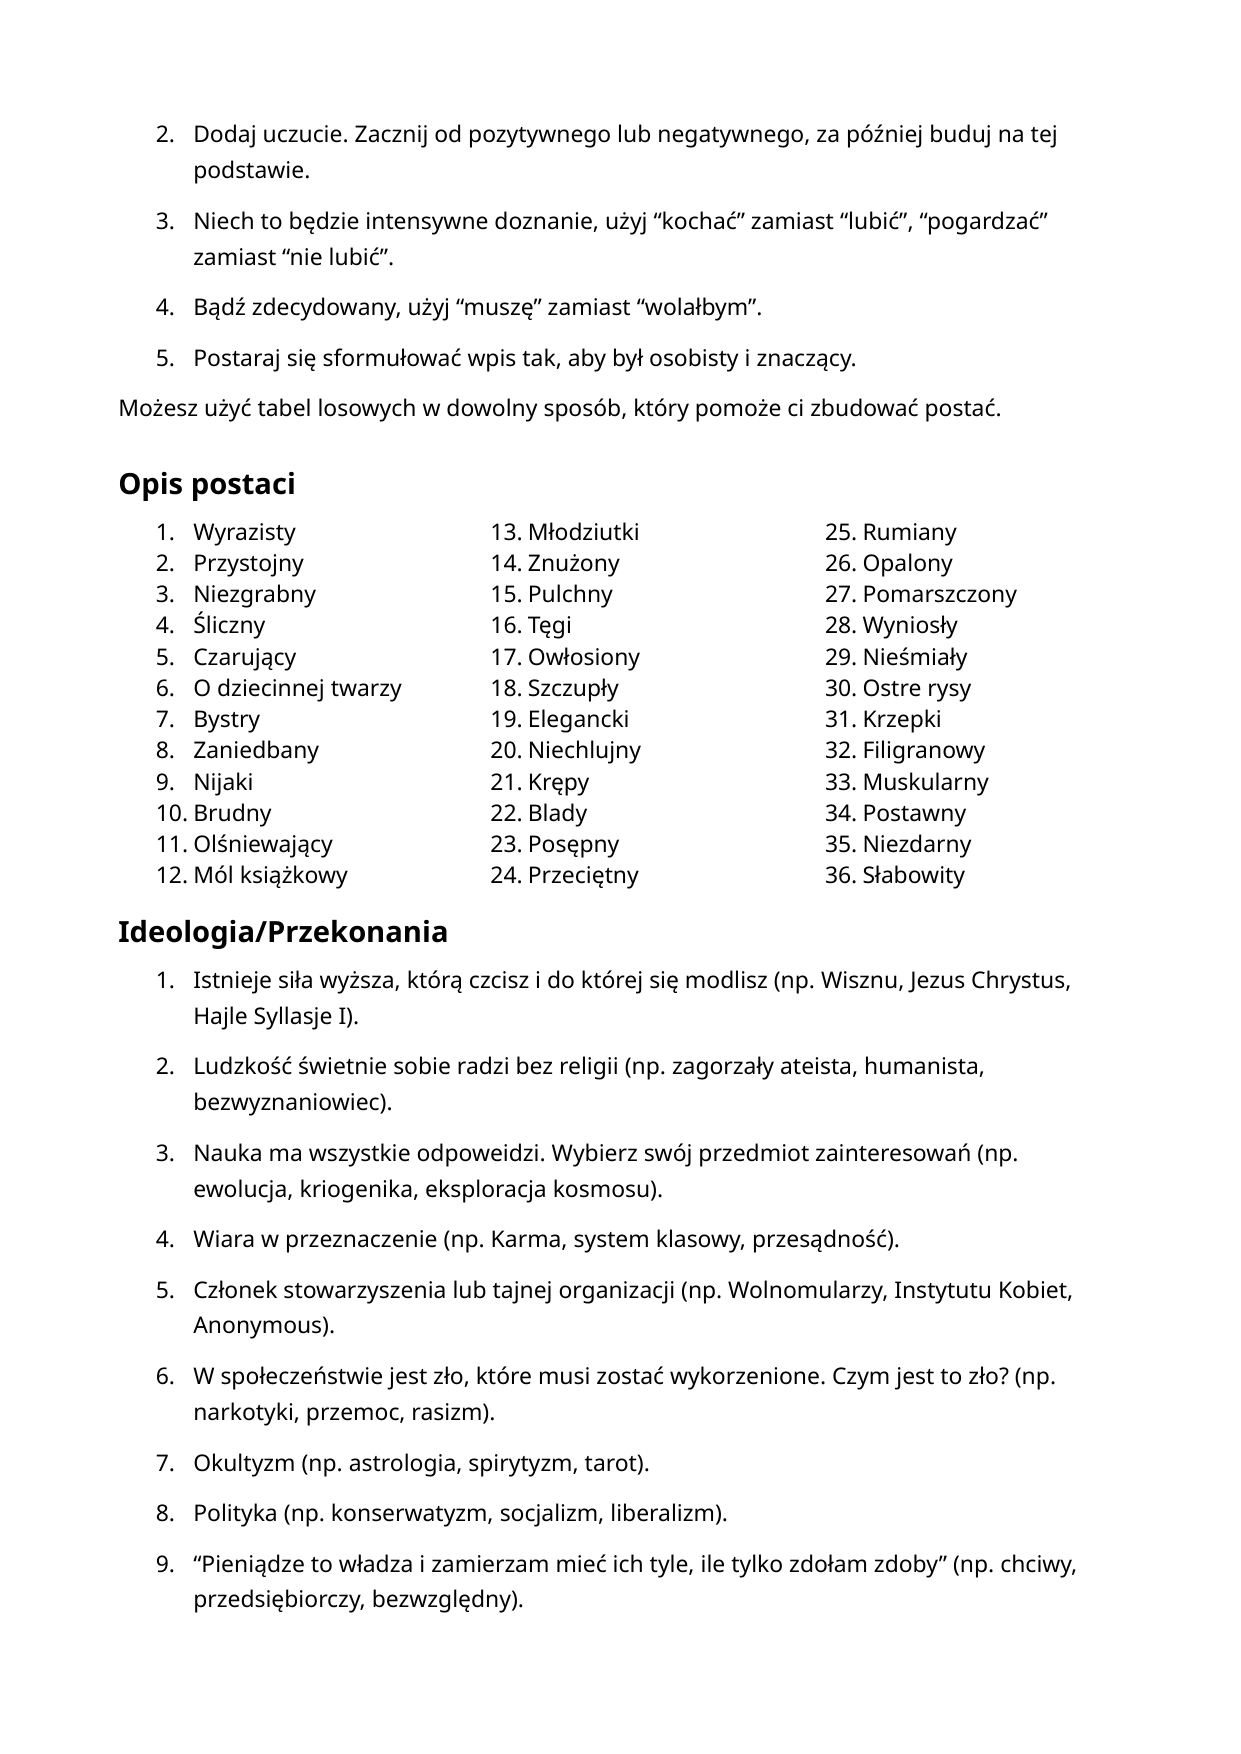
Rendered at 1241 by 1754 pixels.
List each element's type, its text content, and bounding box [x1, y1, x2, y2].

list Nauka ma wszystkie odpoweidzi. Wybierz swój przedmiot zainteresowań (np. ewolucja, kriogenika, eksploracja kosmosu). [156, 1137, 1122, 1204]
list Istnieje siła wyższa, którą czcisz i do której się modlisz (np. Wisznu, Jezus Chrystus, Hajle Syllasje I). [156, 964, 1122, 1031]
list Wyniosły [825, 609, 1122, 641]
list Mól książkowy [156, 859, 453, 891]
list Olśniewający [156, 828, 453, 859]
list Krępy [490, 766, 787, 797]
list Brudny [156, 797, 453, 828]
list Nijaki [156, 766, 453, 797]
list Bądź zdecydowany, użyj “muszę” zamiast “wolałbym”. [156, 291, 1122, 322]
list Nieśmiały [825, 641, 1122, 672]
subtitle Ideologia/Przekonania [118, 911, 1122, 951]
list Posępny [490, 828, 787, 859]
list Tęgi [490, 609, 787, 641]
list Wyrazisty [156, 516, 453, 547]
list Szczupły [490, 672, 787, 703]
list Dodaj uczucie. Zacznij od pozytywnego lub negatywnego, za później buduj na tej podstawie. [156, 118, 1122, 185]
list Opalony [825, 547, 1122, 578]
list Rumiany [825, 516, 1122, 547]
list Postawny [825, 797, 1122, 828]
list Przeciętny [490, 859, 787, 891]
list Niezdarny [825, 828, 1122, 859]
list Muskularny [825, 766, 1122, 797]
list Ludzkość świetnie sobie radzi bez religii (np. zagorzały ateista, humanista, bezwyznaniowiec). [156, 1050, 1122, 1117]
list Okultyzm (np. astrologia, spirytyzm, tarot). [156, 1446, 1122, 1478]
list “Pieniądze to władza i zamierzam mieć ich tyle, ile tylko zdołam zdoby” (np. chciwy, przedsiębiorczy, bezwzględny). [156, 1547, 1122, 1615]
list Ostre rysy [825, 672, 1122, 703]
list Krzepki [825, 703, 1122, 734]
list Niezgrabny [156, 578, 453, 609]
list Młodziutki [490, 516, 787, 547]
list Postaraj się sformułować wpis tak, aby był osobisty i znaczący. [156, 342, 1122, 373]
list Pomarszczony [825, 578, 1122, 609]
list Znużony [490, 547, 787, 578]
list Zaniedbany [156, 734, 453, 766]
list Owłosiony [490, 641, 787, 672]
list Filigranowy [825, 734, 1122, 766]
text Możesz użyć tabel losowych w dowolny sposób, który pomoże ci zbudować postać. [118, 392, 1122, 423]
list O dziecinnej twarzy [156, 672, 453, 703]
list Elegancki [490, 703, 787, 734]
list Niech to będzie intensywne doznanie, użyj “kochać” zamiast “lubić”, “pogardzać” zamiast “nie lubić”. [156, 204, 1122, 272]
list Czarujący [156, 641, 453, 672]
list Przystojny [156, 547, 453, 578]
list Pulchny [490, 578, 787, 609]
list Członek stowarzyszenia lub tajnej organizacji (np. Wolnomularzy, Instytutu Kobiet, Anonymous). [156, 1273, 1122, 1341]
list Bystry [156, 703, 453, 734]
list W społeczeństwie jest zło, które musi zostać wykorzenione. Czym jest to zło? (np. narkotyki, przemoc, rasizm). [156, 1360, 1122, 1427]
subtitle Opis postaci [118, 463, 1122, 503]
list Wiara w przeznaczenie (np. Karma, system klasowy, przesądność). [156, 1223, 1122, 1254]
list Blady [490, 797, 787, 828]
list Polityka (np. konserwatyzm, socjalizm, liberalizm). [156, 1497, 1122, 1528]
list Śliczny [156, 609, 453, 641]
list Niechlujny [490, 734, 787, 766]
list Słabowity [825, 859, 1122, 891]
